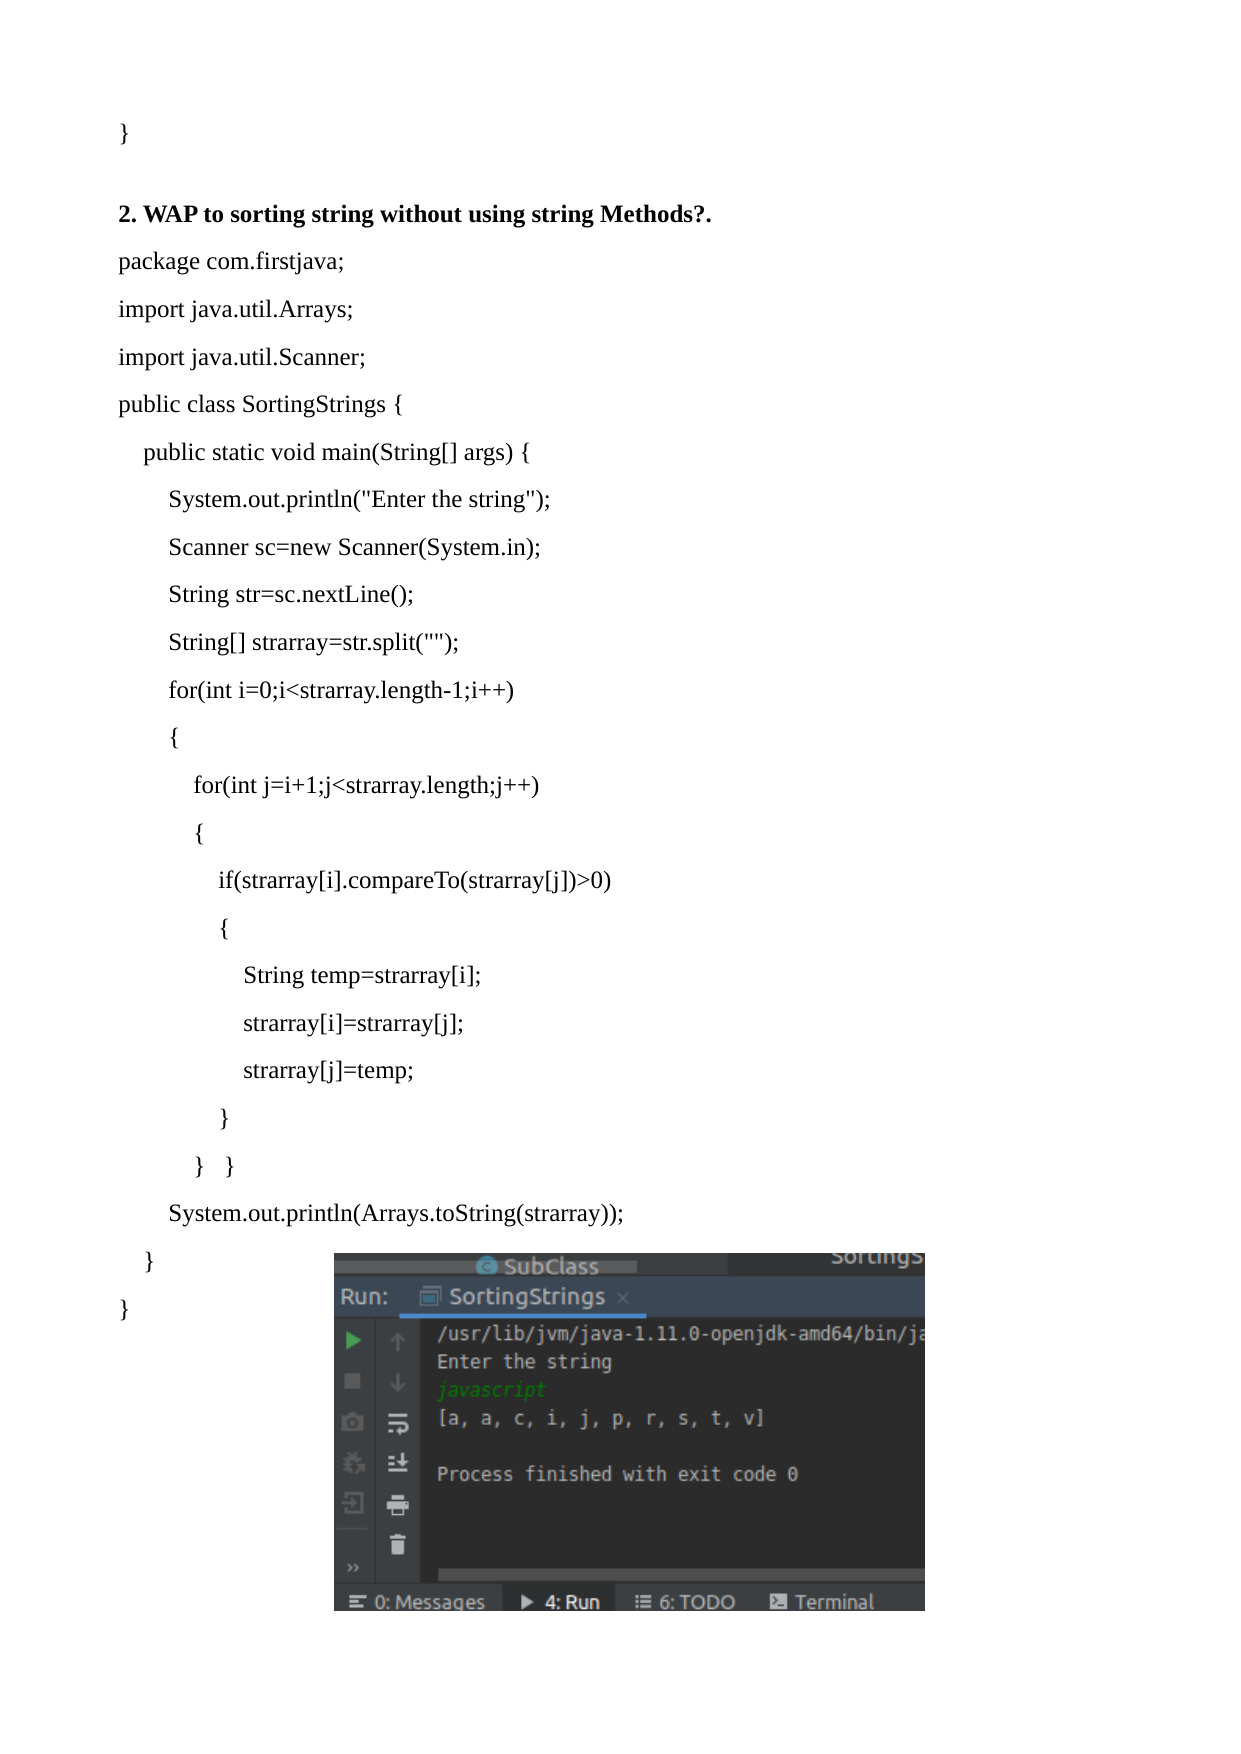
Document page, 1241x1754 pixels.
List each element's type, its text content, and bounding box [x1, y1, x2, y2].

text { [118, 818, 1122, 846]
text } [118, 118, 1122, 147]
text System.out.println(Arrays.toString(strarray)); [118, 1198, 1122, 1227]
text { [118, 913, 1122, 942]
text } } [118, 1151, 1122, 1179]
text } [118, 1246, 1122, 1275]
text String str=sc.nextLine(); [118, 579, 1122, 608]
text } [118, 1103, 1122, 1132]
text public static void main(String[] args) { [118, 437, 1122, 466]
picture [334, 1253, 925, 1611]
text import java.util.Scanner; [118, 342, 1122, 370]
text for(int j=i+1;j<strarray.length;j++) [118, 770, 1122, 799]
text for(int i=0;i<strarray.length-1;i++) [118, 675, 1122, 703]
text String temp=strarray[i]; [118, 960, 1122, 989]
text } [118, 1294, 334, 1322]
text strarray[j]=temp; [118, 1056, 1122, 1084]
text package com.firstjava; [118, 246, 1122, 275]
text import java.util.Arrays; [118, 294, 1122, 323]
text { [118, 722, 1122, 751]
text public class SortingStrings { [118, 389, 1122, 418]
text strarray[i]=strarray[j]; [118, 1008, 1122, 1037]
text 2. WAP to sorting string without using string Methods?. [118, 166, 1122, 227]
text if(strarray[i].compareTo(strarray[j])>0) [118, 865, 1122, 894]
text [925, 1294, 1122, 1322]
text Scanner sc=new Scanner(System.in); [118, 532, 1122, 561]
text System.out.println("Enter the string"); [118, 484, 1122, 513]
text String[] strarray=str.split(""); [118, 627, 1122, 656]
